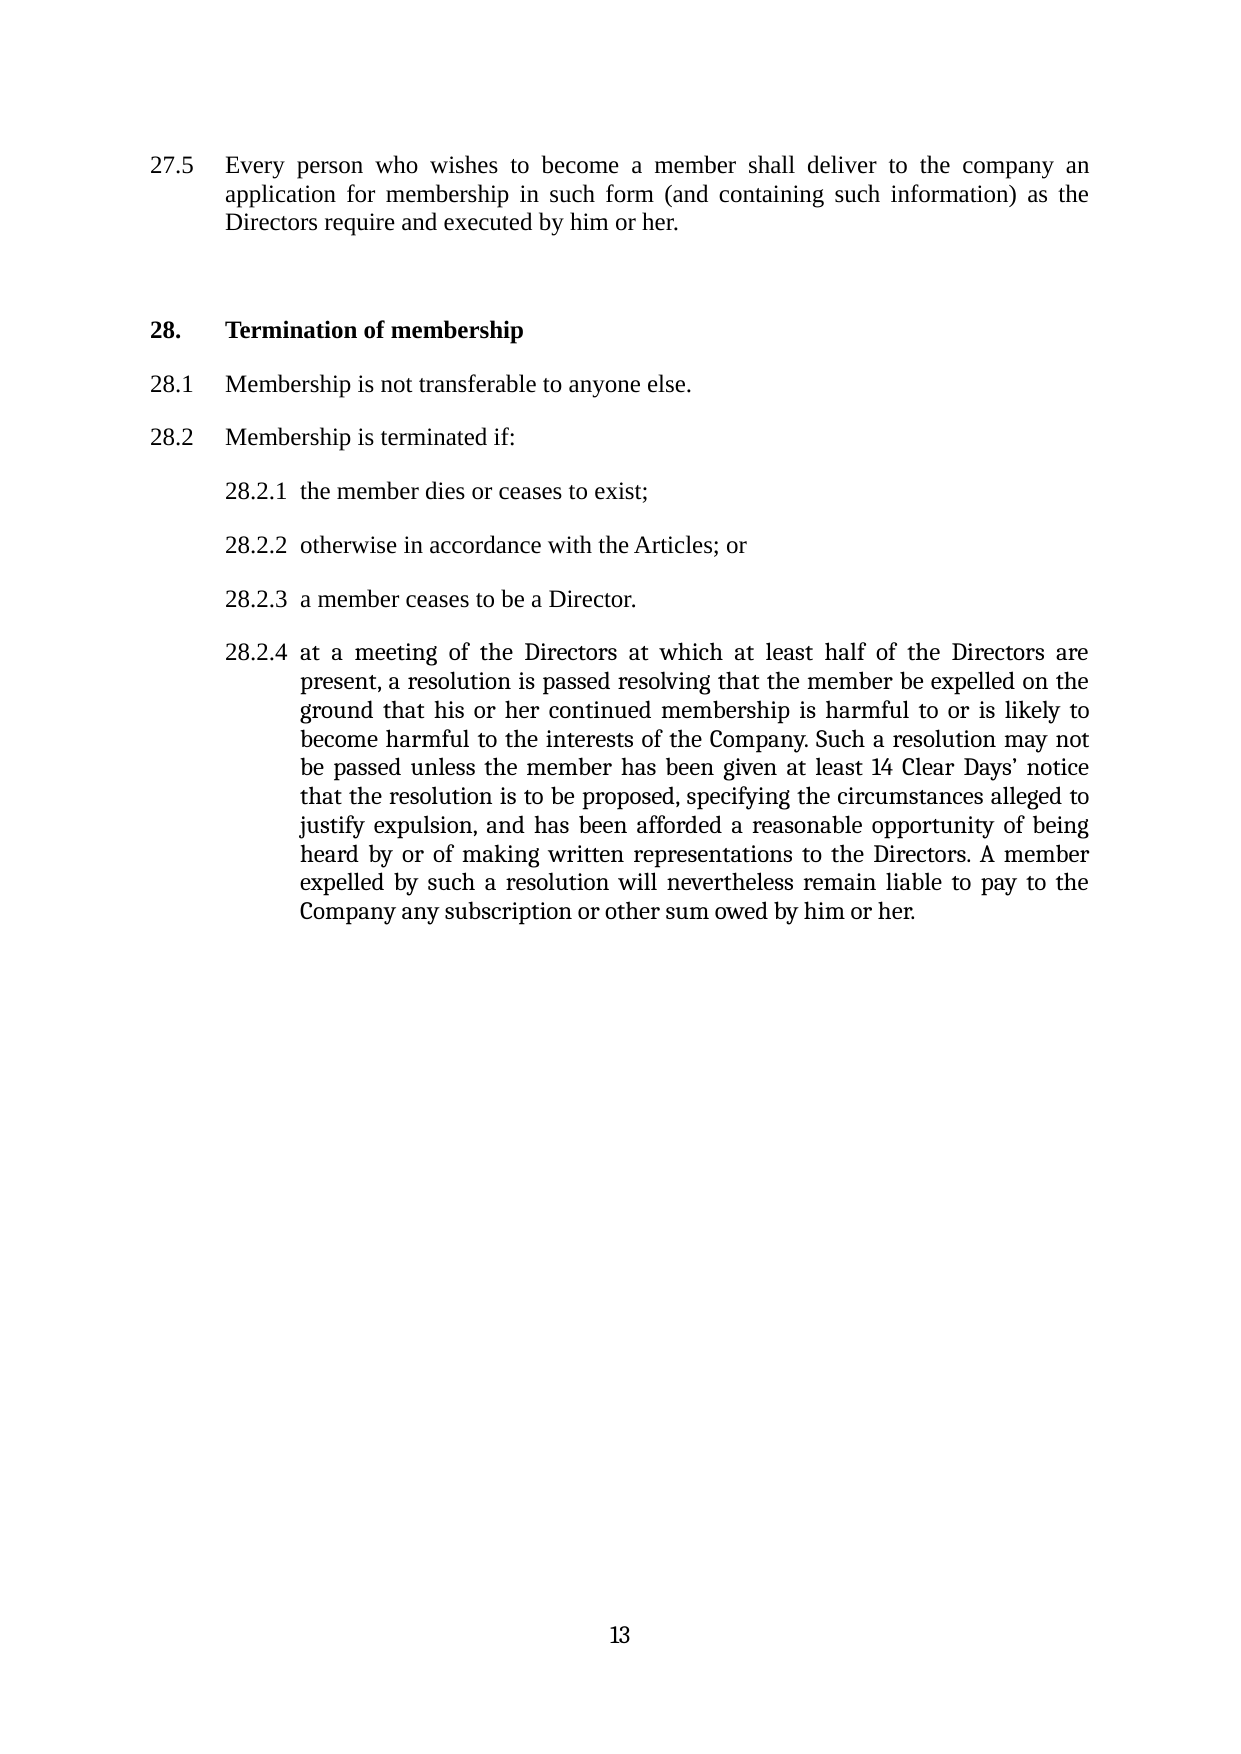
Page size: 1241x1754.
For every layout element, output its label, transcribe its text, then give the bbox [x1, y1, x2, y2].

list Membership is terminated if: [150, 422, 1090, 451]
list the member dies or ceases to exist; [225, 476, 1090, 505]
list otherwise in accordance with the Articles; or [225, 530, 1090, 559]
list at a meeting of the Directors at which at least half of the Directors are present, a resolution is passed resolving that the member be expelled on the ground that his or her continued membership is harmful to or is likely to become harmful to the interests of the Company. Such a resolution may not be passed unless the member has been given at least 14 Clear Days’ notice that the resolution is to be proposed, specifying the circumstances alleged to justify expulsion, and has been afforded a reasonable opportunity of being heard by or of making written representations to the Directors. A member expelled by such a resolution will nevertheless remain liable to pay to the Company any subscription or other sum owed by him or her. [225, 637, 1090, 926]
list Termination of membership [150, 315, 1090, 344]
list a member ceases to be a Director. [225, 584, 1090, 612]
list Membership is not transferable to anyone else. [150, 369, 1090, 397]
list Every person who wishes to become a member shall deliver to the company an application for membership in such form (and containing such information) as the Directors require and executed by him or her. [150, 150, 1090, 236]
